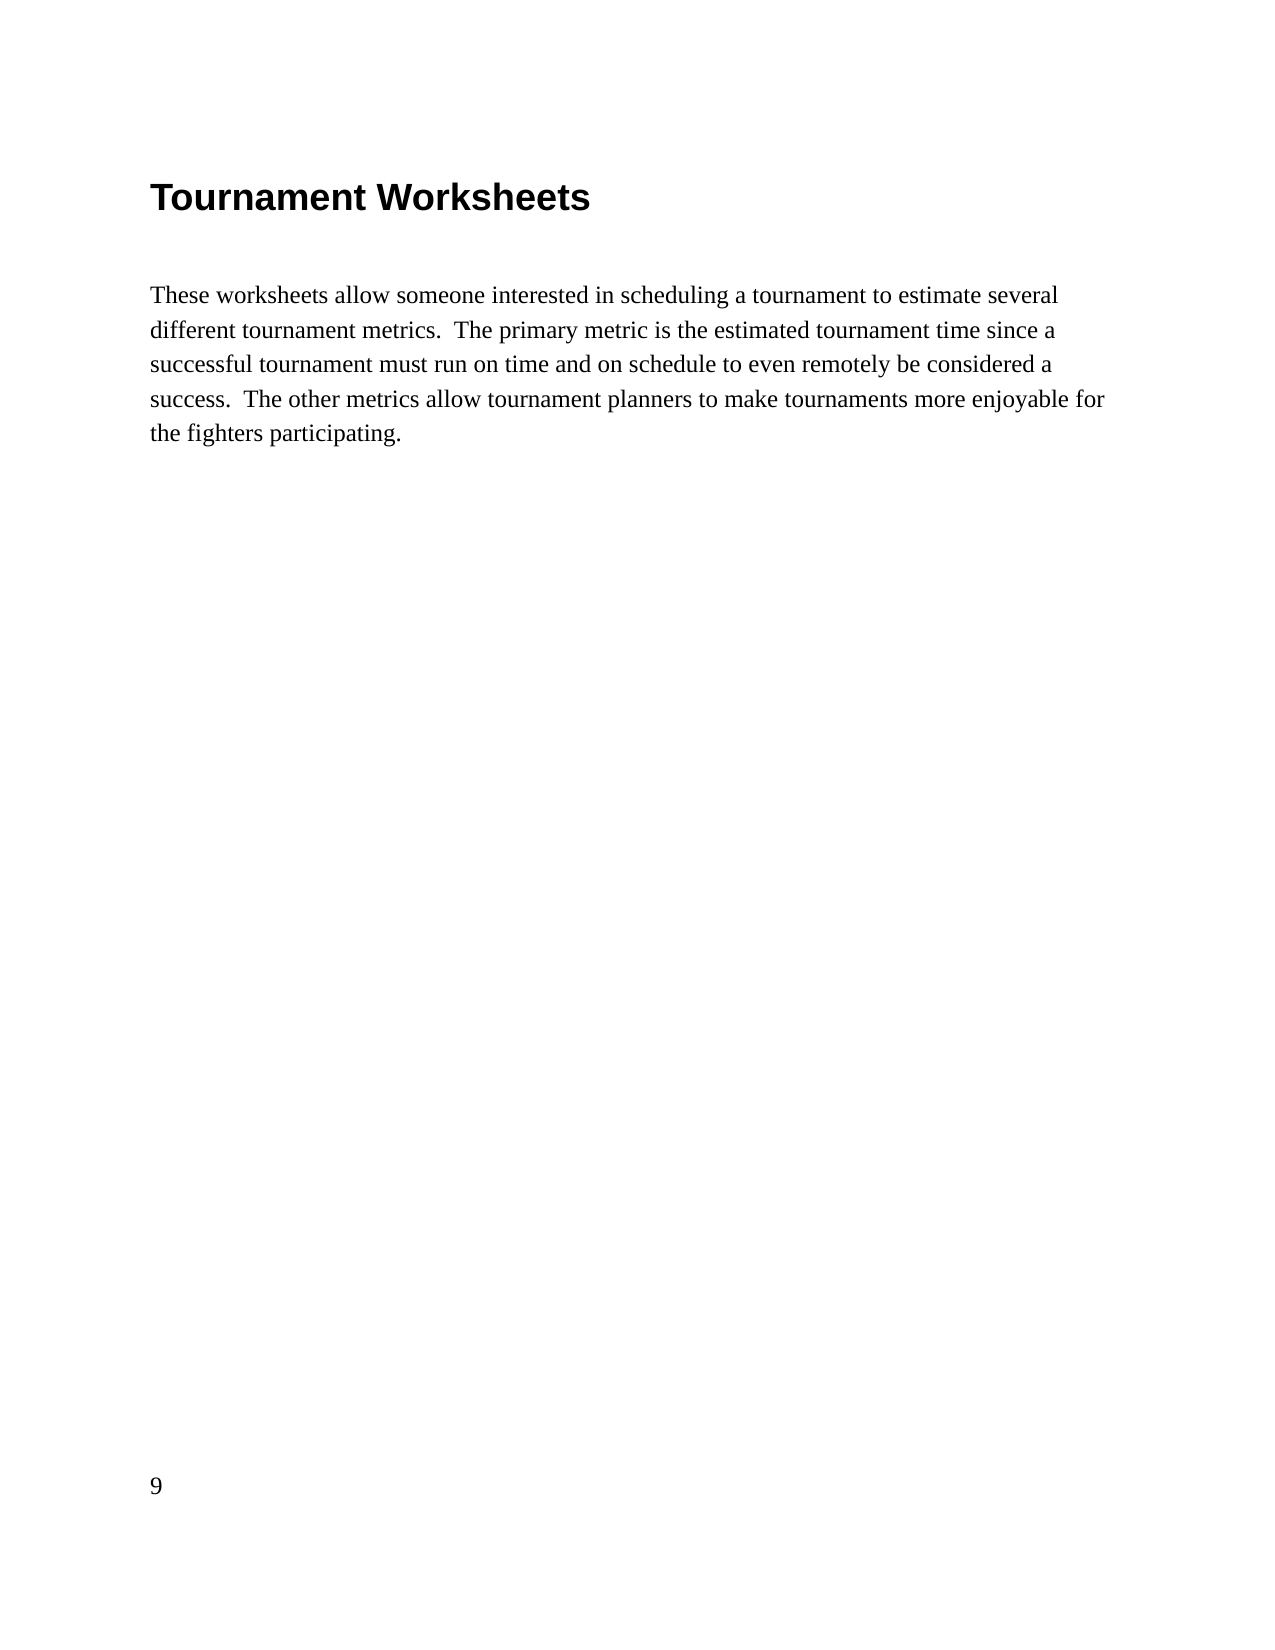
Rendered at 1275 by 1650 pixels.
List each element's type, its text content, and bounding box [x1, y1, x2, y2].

subtitle Tournament Worksheets [150, 175, 1125, 219]
text These worksheets allow someone interested in scheduling a tournament to estimate several different tournament metrics. The primary metric is the estimated tournament time since a successful tournament must run on time and on schedule to even remotely be considered a success. The other metrics allow tournament planners to make tournaments more enjoyable for the fighters participating. [150, 280, 1125, 447]
